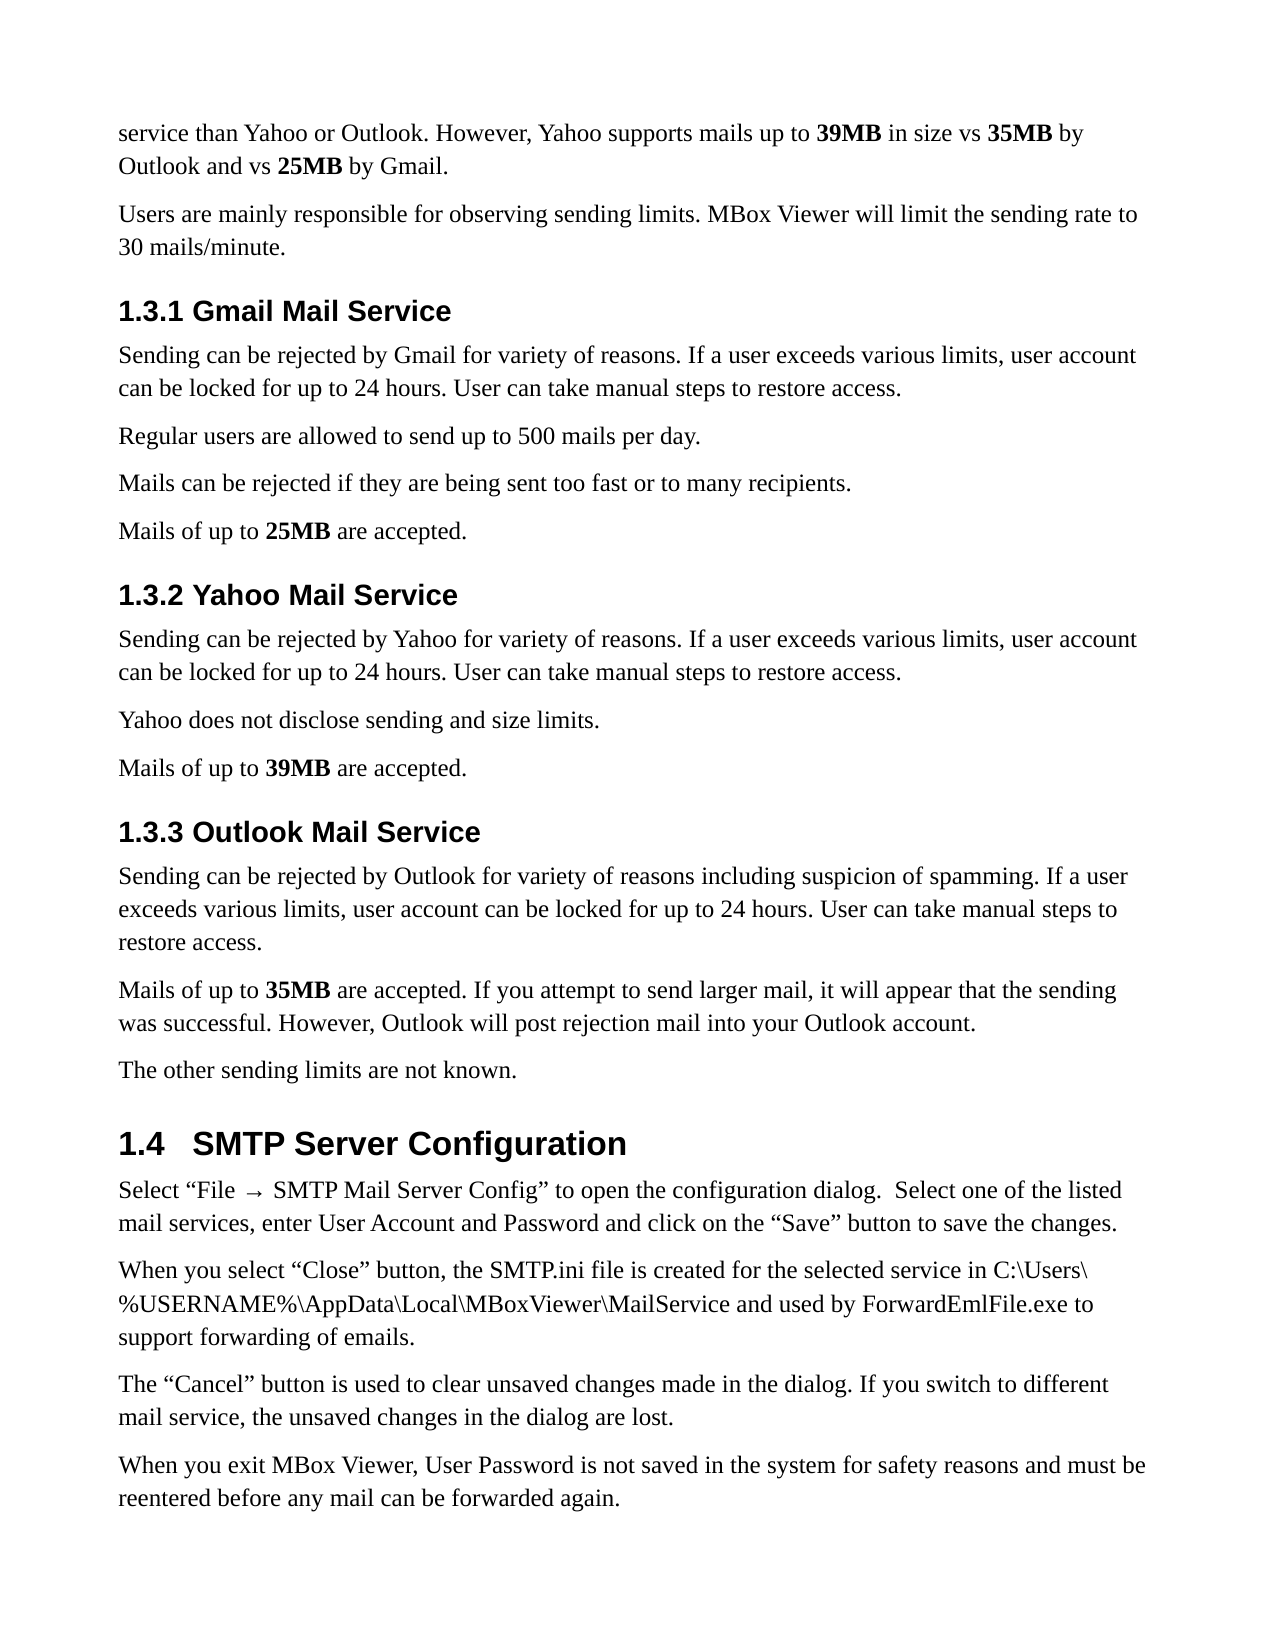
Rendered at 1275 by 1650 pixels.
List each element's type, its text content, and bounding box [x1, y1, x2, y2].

text When you select “Close” button, the SMTP.ini file is created for the selected service in C:\Users\%USERNAME%\AppData\Local\MBoxViewer\MailService and used by ForwardEmlFile.exe to support forwarding of emails. [118, 1256, 1157, 1350]
text Sending can be rejected by Gmail for variety of reasons. If a user exceeds various limits, user account can be locked for up to 24 hours. User can take manual steps to restore access. [118, 340, 1157, 402]
text Regular users are allowed to send up to 500 mails per day. [118, 421, 1157, 449]
text The “Cancel” button is used to clear unsaved changes made in the dialog. If you switch to different mail service, the unsaved changes in the dialog are lost. [118, 1369, 1157, 1431]
subtitle Gmail Mail Service [118, 294, 1157, 328]
text Mails of up to 25MB are accepted. [118, 516, 1157, 545]
text Yahoo does not disclose sending and size limits. [118, 705, 1157, 734]
text When you exit MBox Viewer, User Password is not saved in the system for safety reasons and must be reentered before any mail can be forwarded again. [118, 1450, 1157, 1512]
text Mails of up to 39MB are accepted. [118, 753, 1157, 781]
text Users are mainly responsible for observing sending limits. MBox Viewer will limit the sending rate to 30 mails/minute. [118, 199, 1157, 261]
text Select “File → SMTP Mail Server Config” to open the configuration dialog. Select one of the listed mail services, enter User Account and Password and click on the “Save” button to save the changes. [118, 1175, 1157, 1237]
text Mails of up to 35MB are accepted. If you attempt to send larger mail, it will appear that the sending was successful. However, Outlook will post rejection mail into your Outlook account. [118, 975, 1157, 1037]
text service than Yahoo or Outlook. However, Yahoo supports mails up to 39MB in size vs 35MB by Outlook and vs 25MB by Gmail. [118, 118, 1157, 180]
subtitle Outlook Mail Service [118, 815, 1157, 849]
subtitle Yahoo Mail Service [118, 578, 1157, 612]
text The other sending limits are not known. [118, 1055, 1157, 1084]
subtitle SMTP Server Configuration [118, 1124, 1157, 1162]
text Mails can be rejected if they are being sent too fast or to many recipients. [118, 468, 1157, 497]
text Sending can be rejected by Outlook for variety of reasons including suspicion of spamming. If a user exceeds various limits, user account can be locked for up to 24 hours. User can take manual steps to restore access. [118, 861, 1157, 956]
text Sending can be rejected by Yahoo for variety of reasons. If a user exceeds various limits, user account can be locked for up to 24 hours. User can take manual steps to restore access. [118, 624, 1157, 686]
